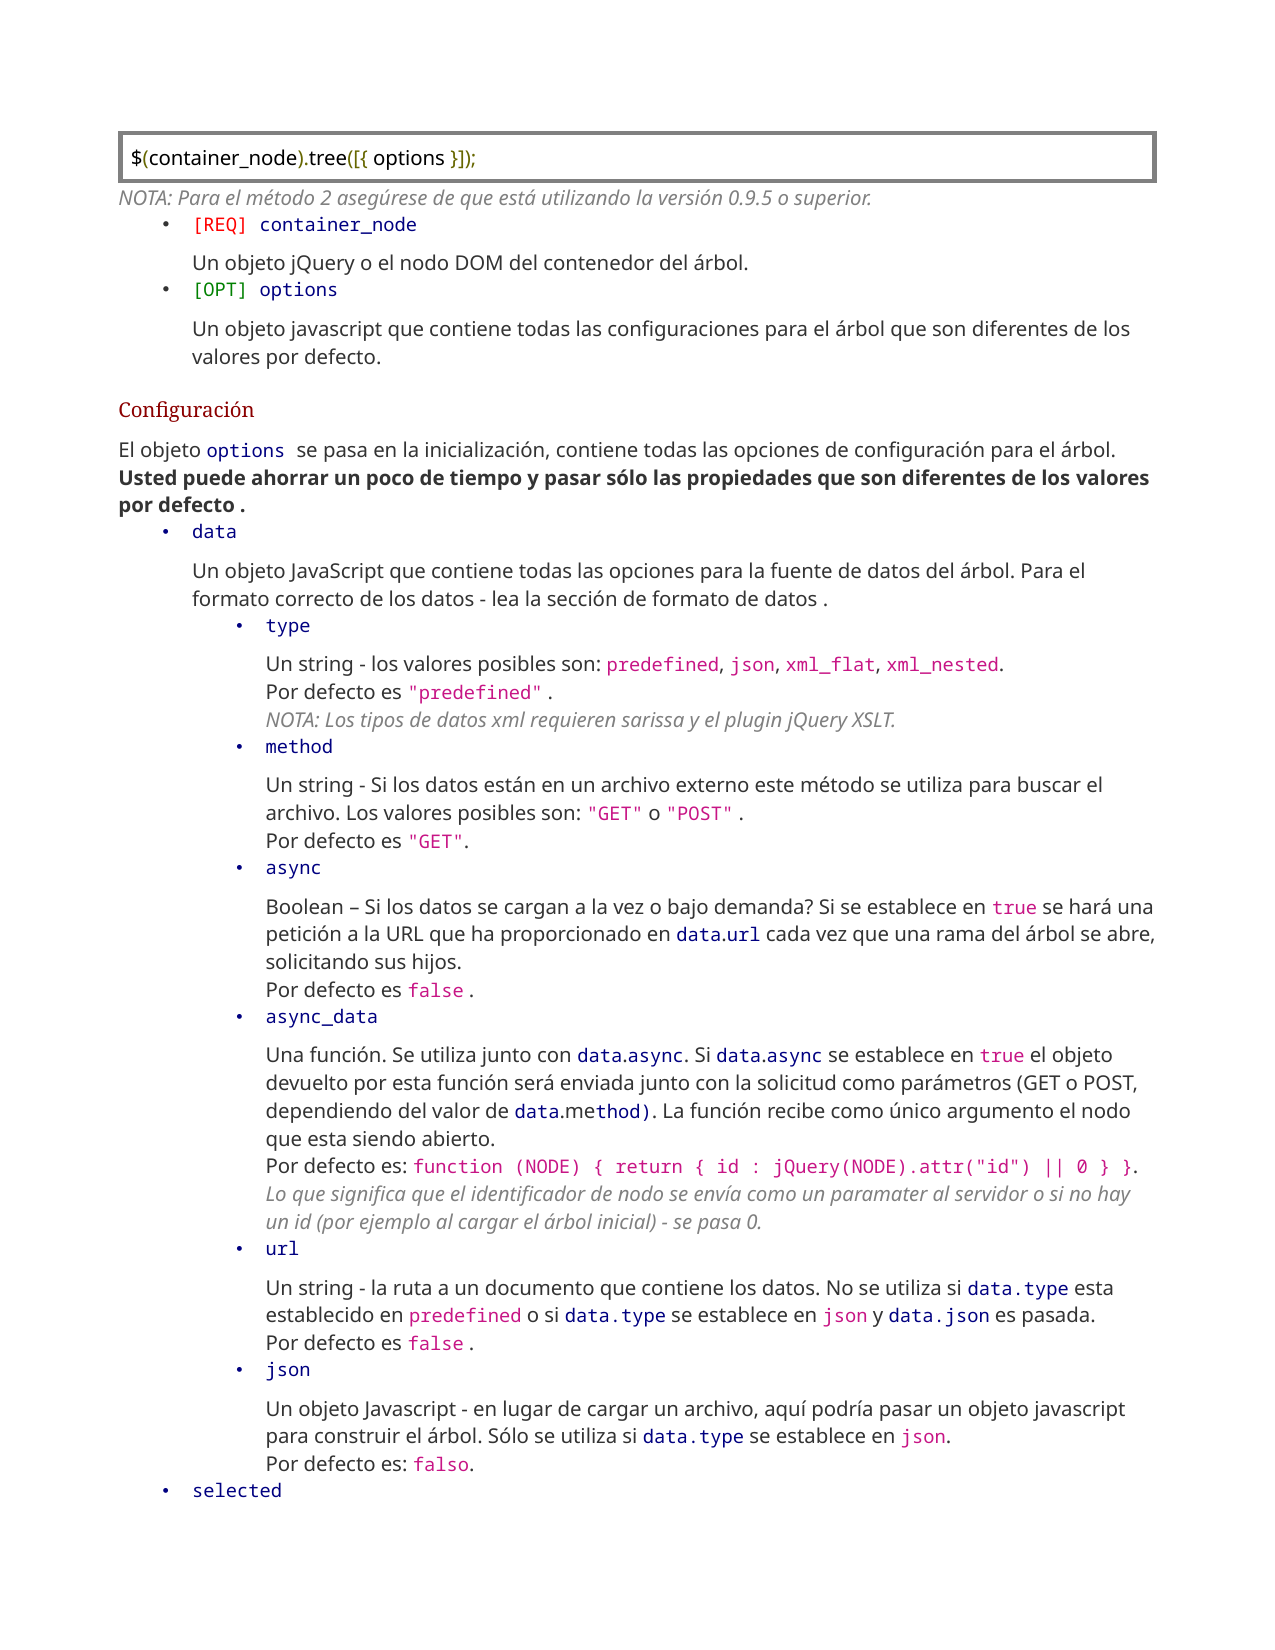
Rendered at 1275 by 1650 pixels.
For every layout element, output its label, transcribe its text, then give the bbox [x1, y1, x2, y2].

list async [236, 854, 1157, 880]
text Usted puede ahorrar un poco de tiempo y pasar sólo las propiedades que son diferentes de los valores por defecto . [118, 463, 1157, 518]
list Una función. Se utiliza junto con data.async. Si data.async se establece en true el objeto devuelto por esta función será enviada junto con la solicitud como parámetros (GET o POST, dependiendo del valor de data.method). La función recibe como único argumento el nodo que esta siendo abierto. Por defecto es: function (NODE) { return { id : jQuery(NODE).attr("id") || 0 } }. [236, 1041, 1157, 1180]
list url [236, 1235, 1157, 1261]
list Un objeto javascript que contiene todas las configuraciones para el árbol que son diferentes de los valores por defecto. [162, 315, 1157, 370]
text $(container_node).tree([{ options }]); [123, 135, 1152, 179]
list selected [162, 1477, 1157, 1503]
text El objeto options se pasa en la inicialización, contiene todas las opciones de configuración para el árbol. [118, 435, 1157, 463]
subtitle Configuración [118, 395, 1157, 423]
list Un objeto Javascript - en lugar de cargar un archivo, aquí podría pasar un objeto javascript para construir el árbol. Sólo se utiliza si data.type se establece en json. Por defecto es: falso. [236, 1394, 1157, 1477]
list Un string - Si los datos están en un archivo externo este método se utiliza para buscar el archivo. Los valores posibles son: "GET" o "POST" . Por defecto es "GET". [236, 771, 1157, 854]
list Boolean – Si los datos se cargan a la vez o bajo demanda? Si se establece en true se hará una petición a la URL que ha proporcionado en data.url cada vez que una rama del árbol se abre, solicitando sus hijos. Por defecto es false . [236, 892, 1157, 1003]
list [REQ] container_node [162, 211, 1157, 237]
list NOTA: Los tipos de datos xml requieren sarissa y el plugin jQuery XSLT. [236, 705, 1157, 733]
list type [236, 612, 1157, 637]
list [OPT] options [162, 277, 1157, 302]
list data [162, 518, 1157, 544]
list Un objeto JavaScript que contiene todas las opciones para la fuente de datos del árbol. Para el formato correcto de los datos - lea la sección de formato de datos . [162, 557, 1157, 612]
list Un string - la ruta a un documento que contiene los datos. No se utiliza si data.type esta establecido en predefined o si data.type se establece en json y data.json es pasada. Por defecto es false . [236, 1273, 1157, 1356]
list Un string - los valores posibles son: predefined, json, xml_flat, xml_nested. Por defecto es "predefined" . [236, 650, 1157, 705]
text NOTA: Para el método 2 asegúrese de que está utilizando la versión 0.9.5 o superior. [118, 183, 1157, 211]
list async_data [236, 1003, 1157, 1029]
list Lo que significa que el identificador de nodo se envía como un paramater al servidor o si no hay un id (por ejemplo al cargar el árbol inicial) - se pasa 0. [236, 1180, 1157, 1235]
list Un objeto jQuery o el nodo DOM del contenedor del árbol. [162, 249, 1157, 277]
list method [236, 733, 1157, 759]
list json [236, 1356, 1157, 1382]
